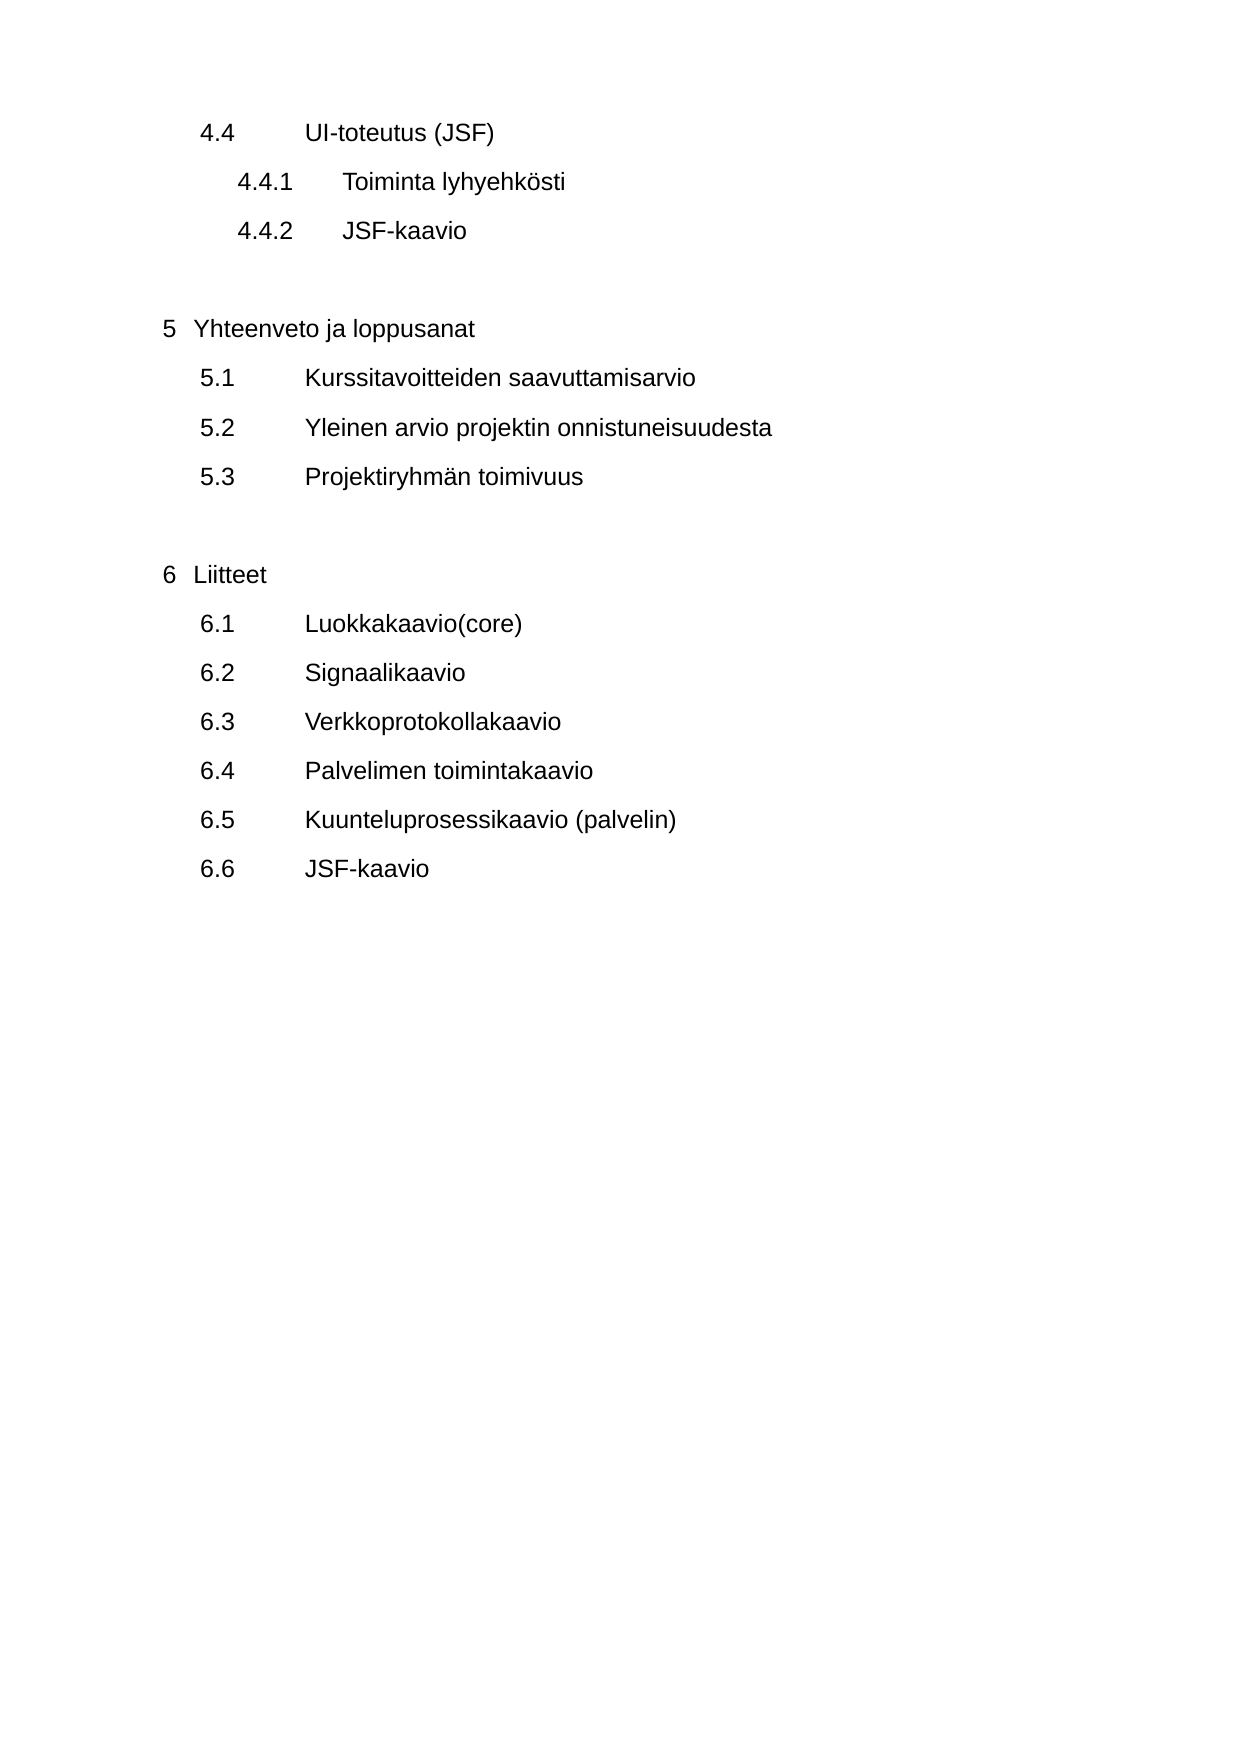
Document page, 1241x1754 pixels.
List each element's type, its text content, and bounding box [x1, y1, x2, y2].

list Liitteet [156, 560, 1122, 588]
list Luokkakaavio(core) [193, 609, 1122, 637]
list UI-toteutus (JSF) [193, 118, 1122, 147]
list Palvelimen toimintakaavio [193, 756, 1122, 785]
list Kuunteluprosessikaavio (palvelin) [193, 805, 1122, 834]
list JSF-kaavio [193, 854, 1122, 883]
list Yleinen arvio projektin onnistuneisuudesta [193, 412, 1122, 441]
list Signaalikaavio [193, 658, 1122, 687]
list Yhteenveto ja loppusanat [156, 314, 1122, 343]
list Verkkoprotokollakaavio [193, 707, 1122, 736]
list Projektiryhmän toimivuus [193, 462, 1122, 490]
list Kurssitavoitteiden saavuttamisarvio [193, 363, 1122, 392]
list Toiminta lyhyehkösti [231, 167, 1122, 196]
list JSF-kaavio [231, 216, 1122, 245]
